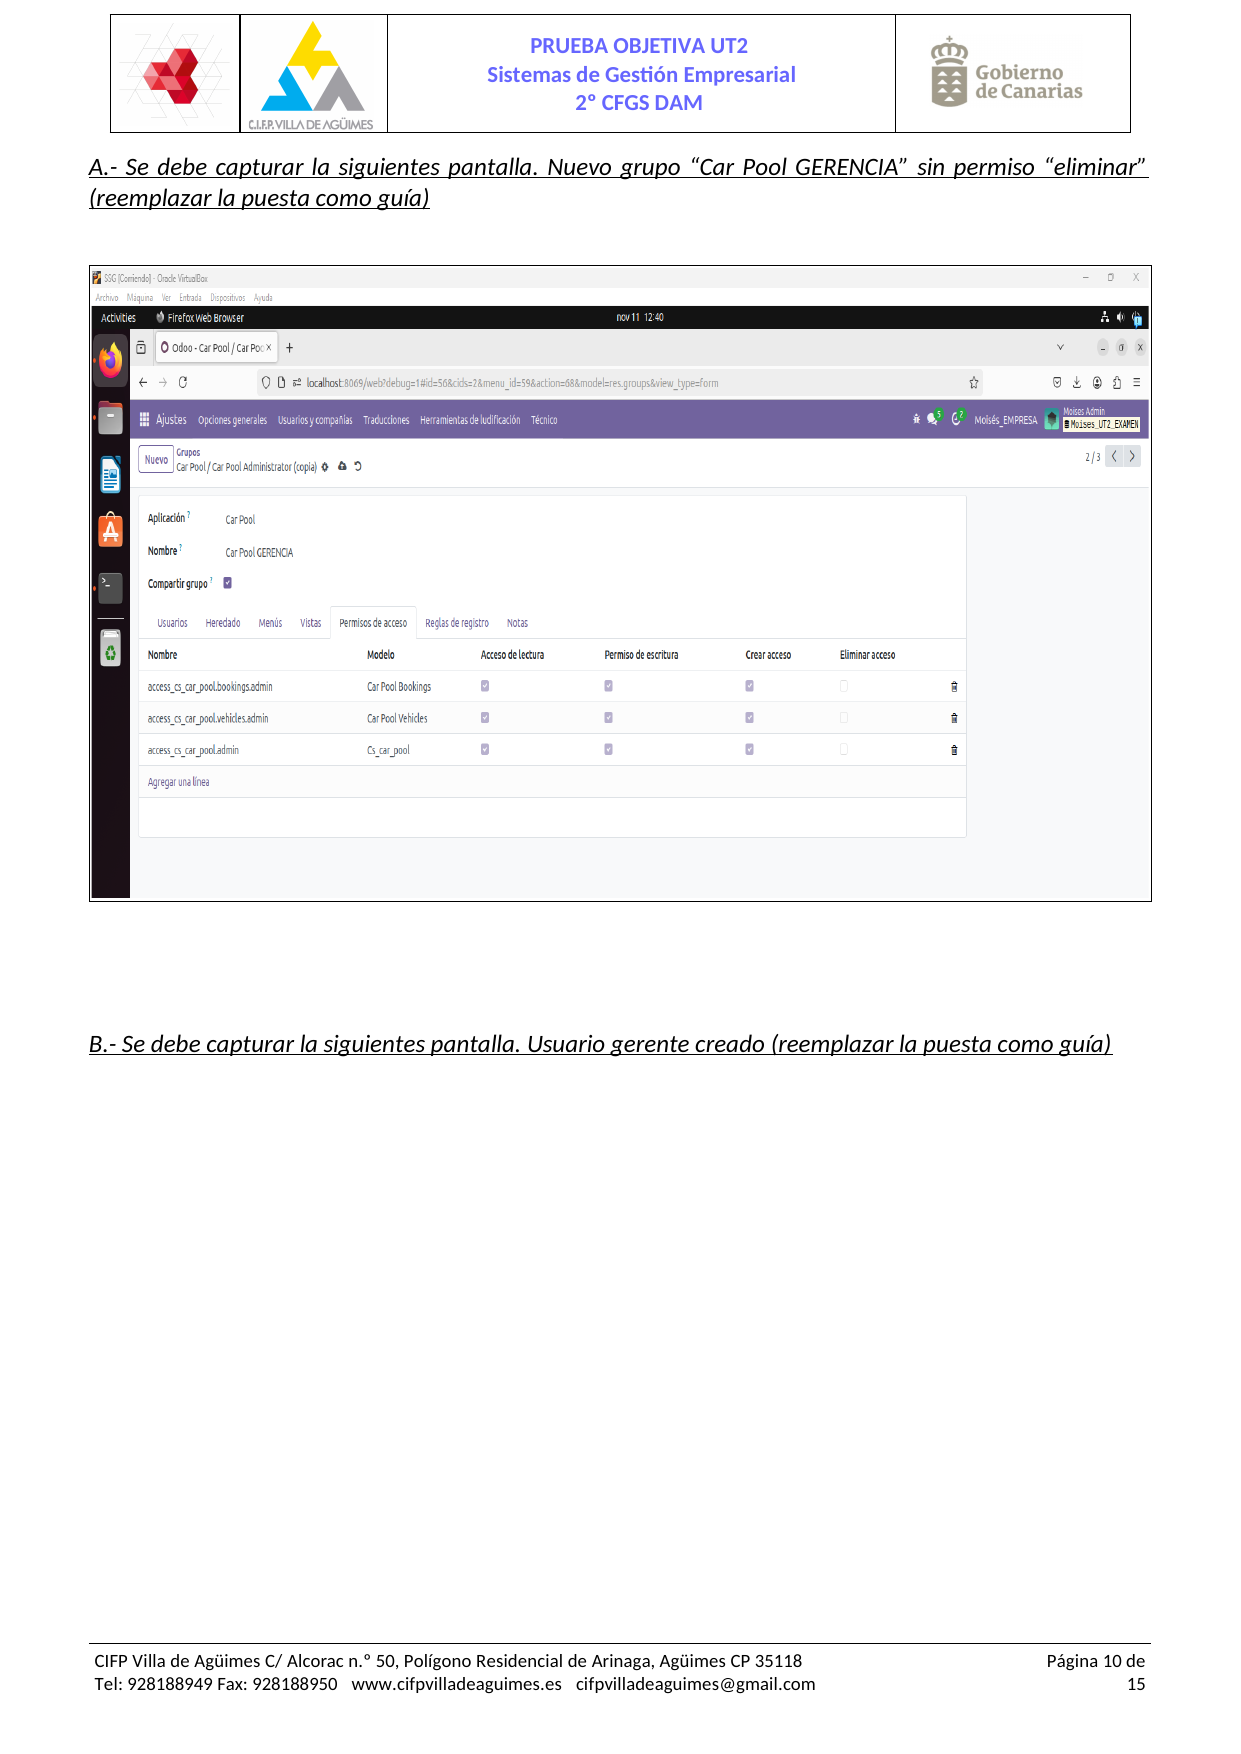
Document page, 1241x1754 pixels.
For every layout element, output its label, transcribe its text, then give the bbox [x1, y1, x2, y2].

picture [928, 34, 1084, 108]
text A.- Se debe capturar la siguientes pantalla. Nuevo grupo “Car Pool GERENCIA” sin permiso “eliminar” (reemplazar la puesta como guía) [89, 151, 1152, 213]
picture [91, 268, 1149, 898]
text B.- Se debe capturar la siguientes pantalla. Usuario gerente creado (reemplazar la puesta como guía) [89, 1027, 1152, 1058]
picture [248, 20, 374, 131]
picture [117, 23, 233, 126]
